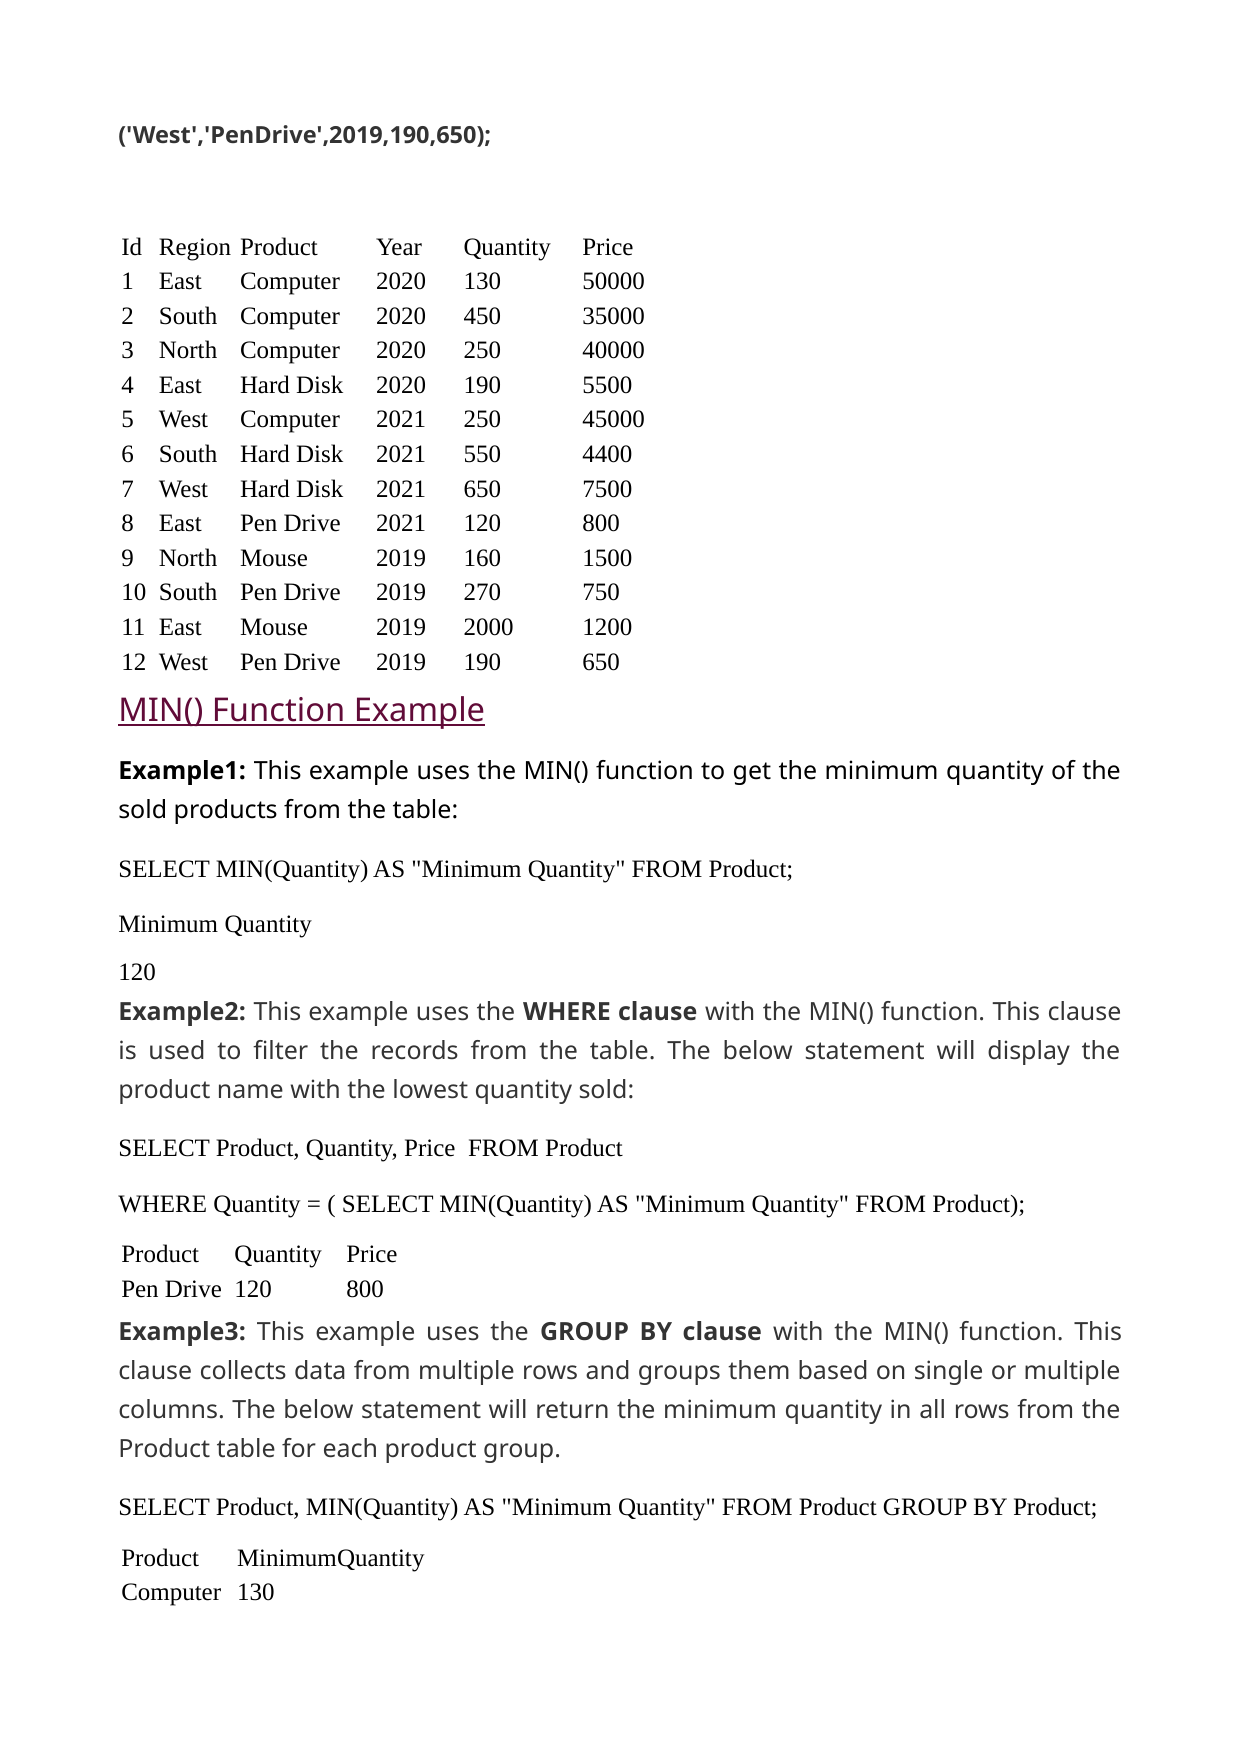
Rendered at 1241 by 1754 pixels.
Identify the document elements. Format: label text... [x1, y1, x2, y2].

table_cell 550 [460, 436, 579, 471]
table_cell North [156, 333, 237, 367]
text Example1: This example uses the MIN() function to get the minimum quantity of the sold products from the table: [118, 753, 1122, 826]
table_cell 800 [343, 1271, 426, 1305]
table_cell 2020 [373, 298, 460, 332]
text SELECT Product, MIN(Quantity) AS "Minimum Quantity" FROM Product GROUP BY Product; [118, 1492, 1122, 1521]
table_cell 130 [234, 1575, 431, 1609]
table_cell 130 [460, 263, 579, 298]
table_cell 270 [460, 575, 579, 609]
table_cell East [156, 505, 237, 540]
table_cell 2019 [373, 575, 460, 609]
table_cell 650 [460, 471, 579, 505]
table_cell 2000 [460, 609, 579, 644]
table_cell 2 [118, 298, 156, 332]
table_cell 190 [460, 644, 579, 678]
table_cell West [156, 402, 237, 436]
table_header Quantity [460, 229, 579, 263]
table_cell 5 [118, 402, 156, 436]
table_cell 450 [460, 298, 579, 332]
table_cell 5500 [579, 367, 679, 402]
table_cell Hard Disk [237, 471, 373, 505]
table_cell 1 [118, 263, 156, 298]
table_cell East [156, 367, 237, 402]
text SELECT Product, Quantity, Price FROM Product [118, 1133, 1122, 1162]
table_cell West [156, 644, 237, 678]
table_header MinimumQuantity [234, 1540, 431, 1574]
table_cell 800 [579, 505, 679, 540]
table_cell 2021 [373, 436, 460, 471]
table_cell South [156, 436, 237, 471]
table_cell 12 [118, 644, 156, 678]
table_cell 11 [118, 609, 156, 644]
text SELECT MIN(Quantity) AS "Minimum Quantity" FROM Product; [118, 854, 1122, 882]
table_header Price [579, 229, 679, 263]
table_header Product [118, 1540, 234, 1574]
table_cell 190 [460, 367, 579, 402]
subtitle MIN() Function Example [118, 686, 1122, 731]
text WHERE Quantity = ( SELECT MIN(Quantity) AS "Minimum Quantity" FROM Product); [118, 1189, 1122, 1217]
table_cell 120 [118, 957, 320, 986]
table_cell 2019 [373, 644, 460, 678]
table_cell Mouse [237, 540, 373, 574]
table_cell 3 [118, 333, 156, 367]
table_cell 2019 [373, 609, 460, 644]
table_cell Hard Disk [237, 367, 373, 402]
table_cell 1500 [579, 540, 679, 574]
table_cell Pen Drive [237, 644, 373, 678]
table_cell 4400 [579, 436, 679, 471]
table_cell 4 [118, 367, 156, 402]
table_cell North [156, 540, 237, 574]
table_cell 120 [460, 505, 579, 540]
table_cell Pen Drive [237, 505, 373, 540]
table_header Quantity [231, 1236, 343, 1271]
table_cell 250 [460, 402, 579, 436]
table_cell 2020 [373, 263, 460, 298]
table_cell 2021 [373, 402, 460, 436]
table_cell 2020 [373, 333, 460, 367]
table_cell Computer [118, 1575, 234, 1609]
table_cell 2021 [373, 471, 460, 505]
table_cell 120 [231, 1271, 343, 1305]
table_cell West [156, 471, 237, 505]
text Example2: This example uses the WHERE clause with the MIN() function. This clause is used to filter the records from the table. The below statement will display the product name with the lowest quantity sold: [118, 993, 1122, 1106]
table_cell 50000 [579, 263, 679, 298]
table_cell 160 [460, 540, 579, 574]
table_header Minimum Quantity [118, 901, 320, 957]
table_cell Computer [237, 298, 373, 332]
table_cell 7500 [579, 471, 679, 505]
table_header Region [156, 229, 237, 263]
table_cell Computer [237, 402, 373, 436]
table_cell South [156, 298, 237, 332]
table_cell Pen Drive [118, 1271, 231, 1305]
table_cell 2019 [373, 540, 460, 574]
table_cell 2021 [373, 505, 460, 540]
table_cell 10 [118, 575, 156, 609]
table_cell 8 [118, 505, 156, 540]
table_cell 6 [118, 436, 156, 471]
table_cell 35000 [579, 298, 679, 332]
table_header Year [373, 229, 460, 263]
table_cell 40000 [579, 333, 679, 367]
text ('West','PenDrive',2019,190,650); [118, 118, 1122, 150]
table_cell Mouse [237, 609, 373, 644]
table_cell Computer [237, 333, 373, 367]
table_cell 7 [118, 471, 156, 505]
table_cell 250 [460, 333, 579, 367]
table_cell East [156, 609, 237, 644]
table_cell 750 [579, 575, 679, 609]
text Example3: This example uses the GROUP BY clause with the MIN() function. This clause collects data from multiple rows and groups them based on single or multiple columns. The below statement will return the minimum quantity in all rows from the Product table for each product group. [118, 1313, 1122, 1465]
table_cell 1200 [579, 609, 679, 644]
table_header Id [118, 229, 156, 263]
table_cell Hard Disk [237, 436, 373, 471]
table_cell East [156, 263, 237, 298]
table_cell South [156, 575, 237, 609]
table_cell 45000 [579, 402, 679, 436]
table_cell 2020 [373, 367, 460, 402]
table_cell Pen Drive [237, 575, 373, 609]
table_header Price [343, 1236, 426, 1271]
table_cell 650 [579, 644, 679, 678]
table_cell Computer [237, 263, 373, 298]
table_header Product [237, 229, 373, 263]
table_header Product [118, 1236, 231, 1271]
table_cell 9 [118, 540, 156, 574]
